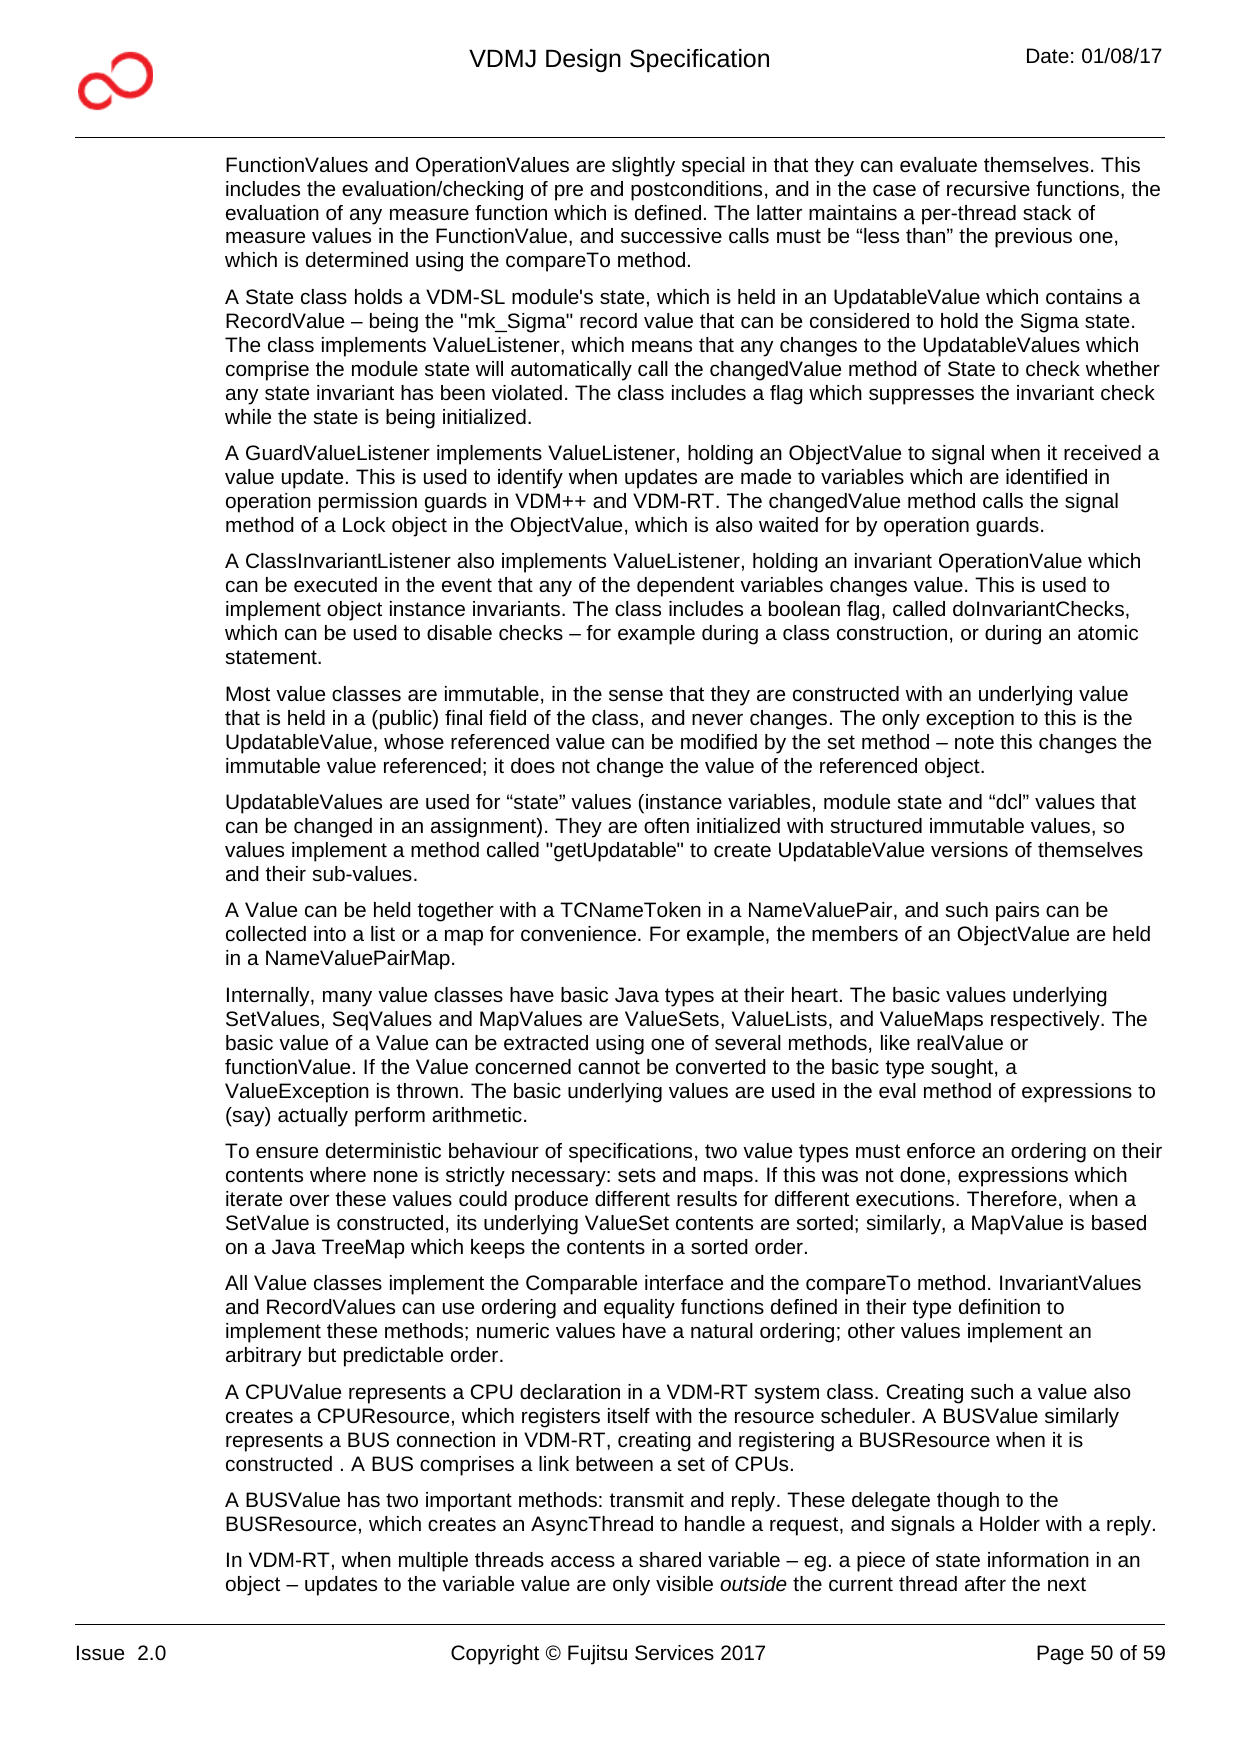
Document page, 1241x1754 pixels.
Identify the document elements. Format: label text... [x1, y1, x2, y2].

text Most value classes are immutable, in the sense that they are constructed with an underlying value that is held in a (public) final field of the class, and never changes. The only exception to this is the UpdatableValue, whose referenced value can be modified by the set method – note this changes the immutable value referenced; it does not change the value of the referenced object. [225, 682, 1165, 778]
text All Value classes implement the Comparable interface and the compareTo method. InvariantValues and RecordValues can use ordering and equality functions defined in their type definition to implement these methods; numeric values have a natural ordering; other values implement an arbitrary but predictable order. [225, 1272, 1165, 1367]
text A ClassInvariantListener also implements ValueListener, holding an invariant OperationValue which can be executed in the event that any of the dependent variables changes value. This is used to implement object instance invariants. The class includes a boolean flag, called doInvariantChecks, which can be used to disable checks – for example during a class construction, or during an atomic statement. [225, 550, 1165, 669]
text In VDM-RT, when multiple threads access a shared variable – eg. a piece of state information in an object – updates to the variable value are only visible outside the current thread after the next [225, 1549, 1165, 1597]
text A Value can be held together with a TCNameToken in a NameValuePair, and such pairs can be collected into a list or a map for convenience. For example, the members of an ObjectValue are held in a NameValuePairMap. [225, 899, 1165, 971]
text A BUSValue has two important methods: transmit and reply. These delegate though to the BUSResource, which creates an AsyncThread to handle a request, and signals a Holder with a reply. [225, 1488, 1165, 1536]
text FunctionValues and OperationValues are slightly special in that they can evaluate themselves. This includes the evaluation/checking of pre and postconditions, and in the case of recursive functions, the evaluation of any measure function which is defined. The latter maintains a per-thread stack of measure values in the FunctionValue, and successive calls must be “less than” the previous one, which is determined using the compareTo method. [225, 153, 1165, 273]
text UpdatableValues are used for “state” values (instance variables, module state and “dcl” values that can be changed in an assignment). They are often initialized with structured immutable values, so values implement a method called "getUpdatable" to create UpdatableValue versions of themselves and their sub-values. [225, 790, 1165, 886]
text Internally, many value classes have basic Java types at their heart. The basic values underlying SetValues, SeqValues and MapValues are ValueSets, ValueLists, and ValueMaps respectively. The basic value of a Value can be extracted using one of several methods, like realValue or functionValue. If the Value concerned cannot be converted to the basic type sought, a ValueException is thrown. The basic underlying values are used in the eval method of expressions to (say) actually perform arithmetic. [225, 983, 1165, 1127]
text A State class holds a VDM-SL module's state, which is held in an UpdatableValue which contains a RecordValue – being the "mk_Sigma" record value that can be considered to hold the Sigma state. The class implements ValueListener, which means that any changes to the UpdatableValues which comprise the module state will automatically call the changedValue method of State to check whether any state invariant has been violated. The class includes a flag which suppresses the invariant check while the state is being initialized. [225, 285, 1165, 429]
text A GuardValueListener implements ValueListener, holding an ObjectValue to signal when it received a value update. This is used to identify when updates are made to variables which are identified in operation permission guards in VDM++ and VDM-RT. The changedValue method calls the signal method of a Lock object in the ObjectValue, which is also waited for by operation guards. [225, 441, 1165, 537]
text A CPUValue represents a CPU declaration in a VDM-RT system class. Creating such a value also creates a CPUResource, which registers itself with the resource scheduler. A BUSValue similarly represents a BUS connection in VDM-RT, creating and registering a BUSResource when it is constructed . A BUS comprises a link between a set of CPUs. [225, 1380, 1165, 1476]
text To ensure deterministic behaviour of specifications, two value types must enforce an ordering on their contents where none is strictly necessary: sets and maps. If this was not done, expressions which iterate over these values could produce different results for different executions. Therefore, when a SetValue is constructed, its underlying ValueSet contents are sorted; similarly, a MapValue is based on a Java TreeMap which keeps the contents in a sorted order. [225, 1139, 1165, 1259]
picture [78, 44, 153, 120]
